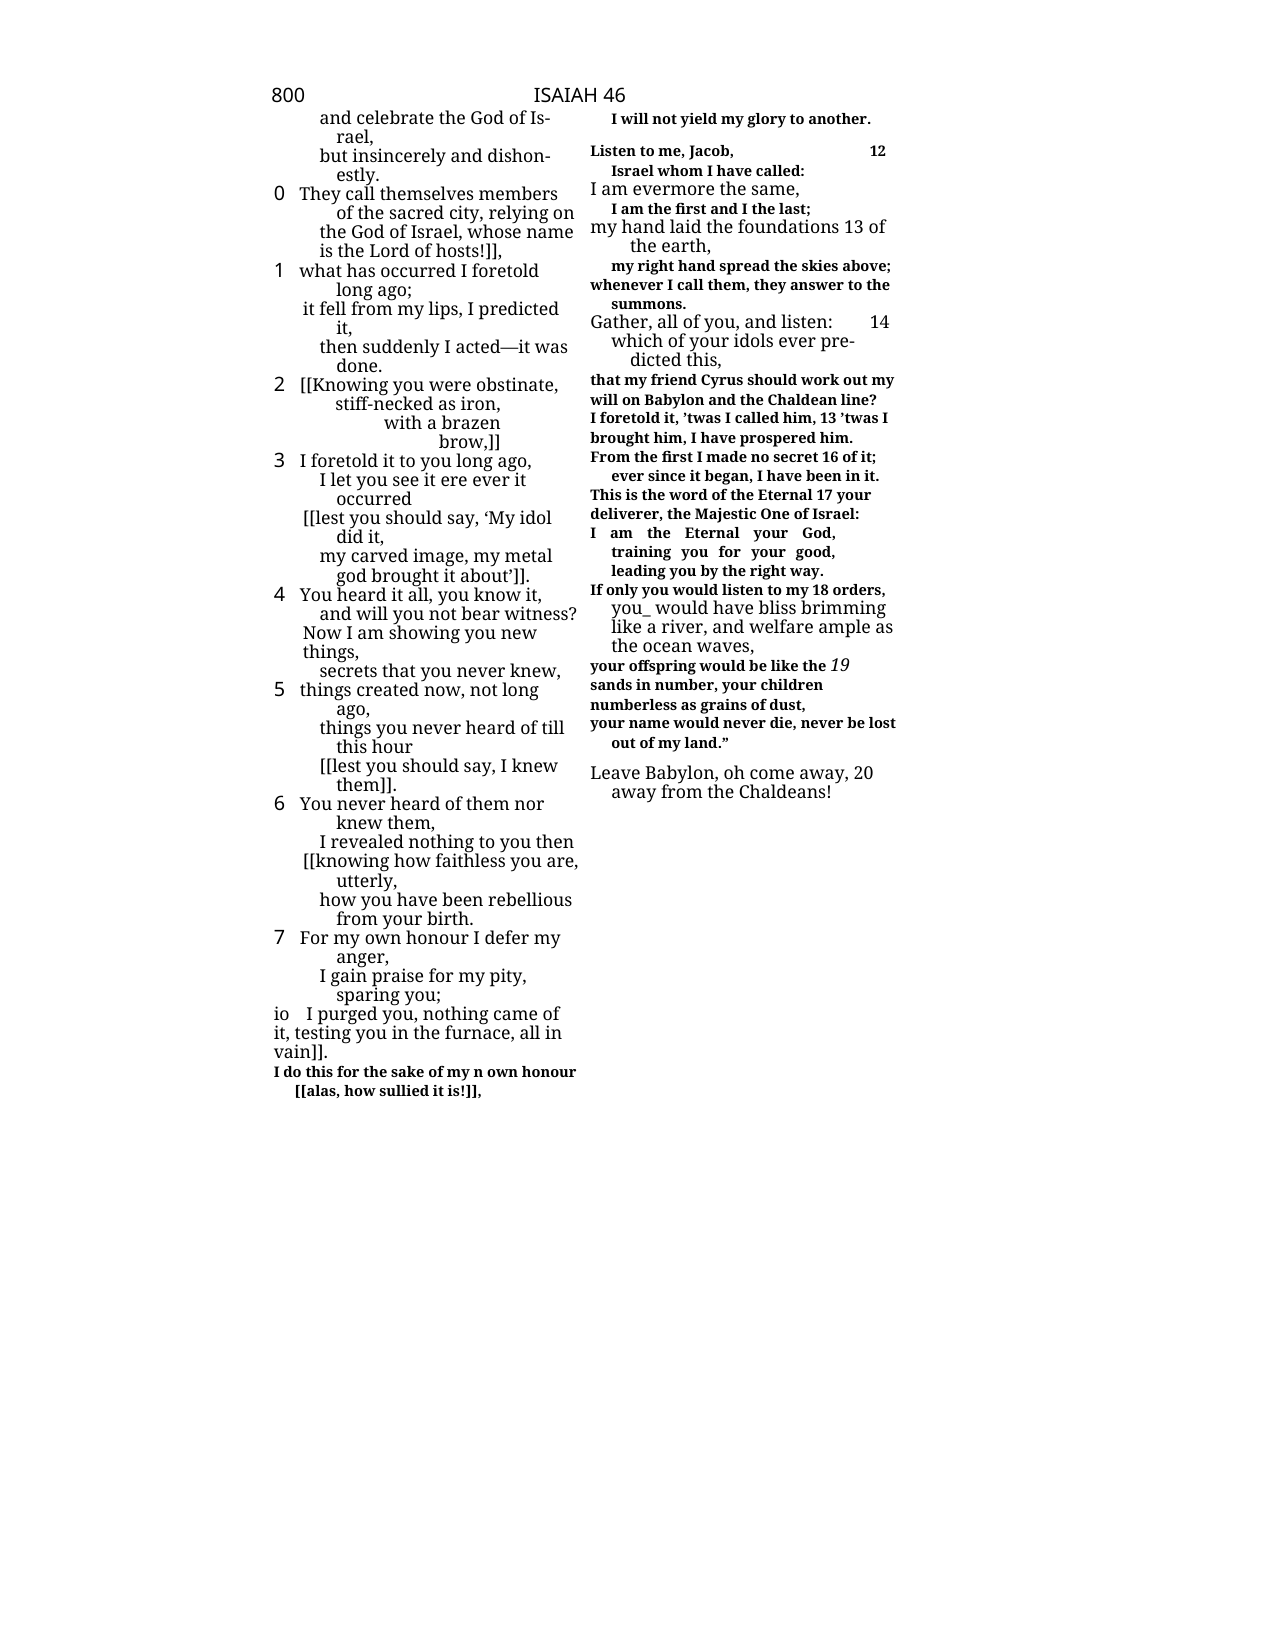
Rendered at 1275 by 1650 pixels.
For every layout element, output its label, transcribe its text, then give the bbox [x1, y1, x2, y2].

text of the sacred city, relying on the God of Israel, whose name is the Lord of hosts!]], [319, 204, 579, 262]
text my right hand spread the skies above; [611, 256, 896, 275]
text anger, [319, 948, 579, 967]
text ever since it began, I have been in it. [611, 466, 896, 485]
text that my friend Cyrus should work out my will on Babylon and the Chaldean line? [590, 371, 896, 409]
text things you never heard of till this hour [319, 719, 579, 757]
text knew them, [319, 814, 579, 834]
text If only you would listen to my 18 orders, [590, 580, 896, 599]
text I am the Eternal your God, training you for your good, leading you by the right way. [590, 523, 836, 580]
list I foretold it to you long ago, [273, 452, 579, 471]
list They call themselves members [273, 186, 579, 204]
text I let you see it ere ever it occurred [319, 471, 579, 509]
text [[lest you should say, I knew them]]. [319, 757, 579, 796]
text I am evermore the same, [590, 180, 896, 199]
text which of your idols ever pre­dicted this, [611, 332, 896, 371]
text I am the first and I the last; [611, 199, 896, 218]
text long ago; [319, 281, 579, 300]
list [[Knowing you were obstinate, [273, 376, 579, 395]
list You heard it all, you know it, [273, 586, 579, 605]
text my hand laid the foundations 13 of the earth, [590, 218, 896, 256]
text ago, [319, 700, 579, 719]
text but insincerely and dishon­estly. [319, 147, 579, 186]
text and will you not bear witness? Now I am showing you new things, [303, 605, 579, 662]
text I will not yield my glory to another. [611, 109, 896, 128]
text [[lest you should say, ‘My idol did it, [303, 509, 579, 548]
text [[knowing how faithless you are, utterly, [303, 853, 579, 891]
text it fell from my lips, I predicted it, [303, 300, 579, 338]
text then suddenly I acted—it was done. [319, 338, 579, 376]
text [[alas, how sullied it is!]], [294, 1081, 579, 1101]
list You never heard of them nor [273, 796, 579, 814]
text I foretold it, ’twas I called him, 13 ’twas I brought him, I have prospered him. [590, 409, 896, 447]
text I gain praise for my pity, sparing you; [319, 967, 579, 1005]
text From the first I made no secret 16 of it; [590, 447, 896, 466]
text your offspring would be like the 19 sands in number, your children numberless as grains of dust, [590, 657, 896, 714]
list things created now, not long [273, 681, 579, 700]
text stiff-necked as iron, with a brazen brow,]] [319, 395, 500, 452]
list what has occurred I foretold [273, 262, 579, 281]
text how you have been rebellious from your birth. [319, 891, 579, 929]
text secrets that you never knew, [319, 662, 579, 681]
text you_ would have bliss brim­ming like a river, and welfare ample as the ocean waves, [611, 599, 896, 657]
text whenever I call them, they answer to the summons. [590, 275, 896, 313]
text your name would never die, never be lost out of my land.” [590, 714, 896, 752]
text Leave Babylon, oh come away, 20 away from the Chaldeans! [590, 764, 896, 803]
text Listen to me, Jacob, 12 [590, 140, 896, 160]
text I revealed nothing to you then [319, 834, 579, 853]
text This is the word of the Eternal 17 your deliverer, the Majestic One of Israel: [590, 485, 896, 523]
text my carved image, my metal god brought it about’]]. [319, 548, 579, 586]
text io I purged you, nothing came of it, testing you in the furnace, all in vain]]. [273, 1005, 579, 1062]
text Israel whom I have called: [611, 160, 896, 180]
text and celebrate the God of Is­rael, [319, 109, 579, 147]
list For my own honour I defer my [273, 929, 579, 948]
text I do this for the sake of my n own honour [273, 1062, 579, 1081]
text Gather, all of you, and listen: 14 [590, 313, 896, 332]
